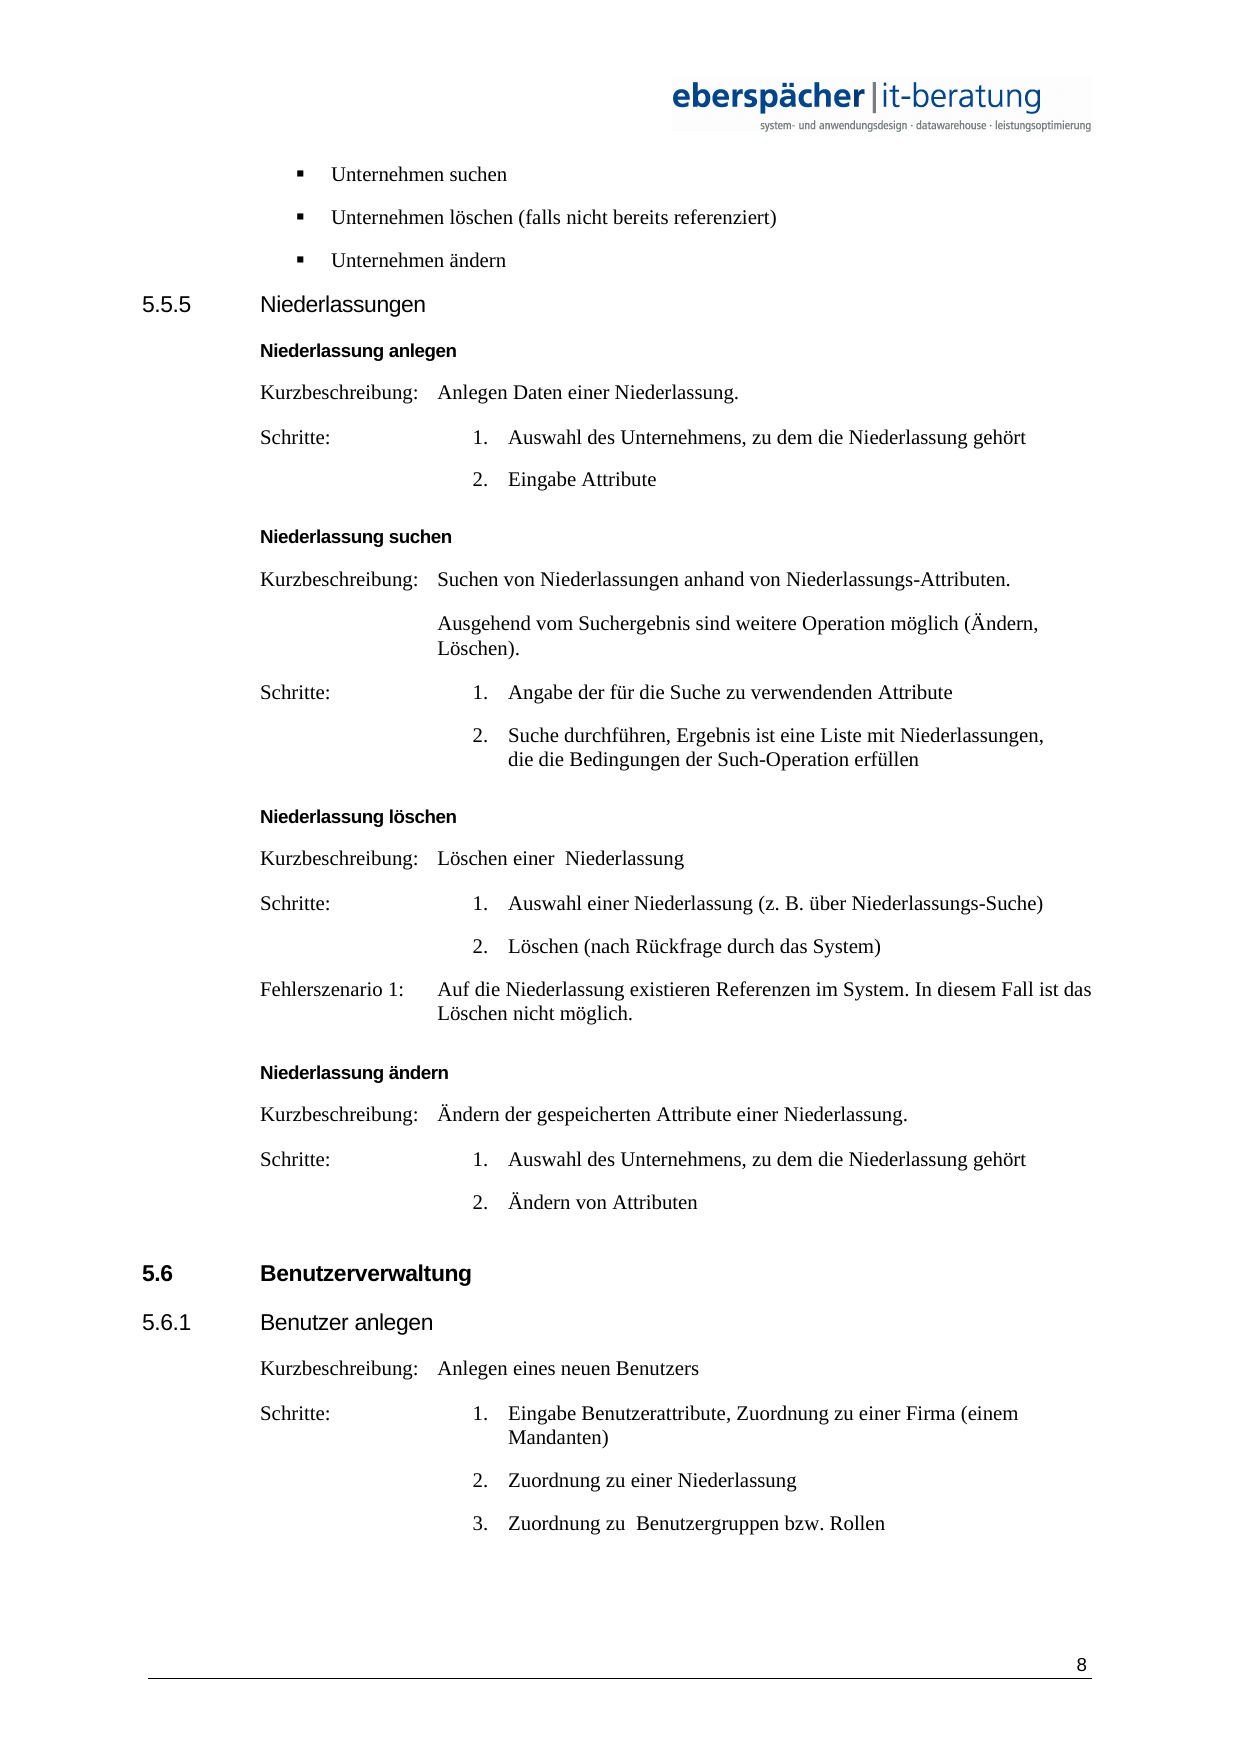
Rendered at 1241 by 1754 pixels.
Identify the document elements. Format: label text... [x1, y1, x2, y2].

picture [672, 76, 1091, 132]
table_cell Auswahl des Unternehmens, zu dem die Niederlassung gehört Ändern von Attributen [437, 1147, 1093, 1232]
table_header Anlegen eines neuen Benutzers [437, 1356, 1093, 1401]
table_cell Schritte: [260, 425, 437, 510]
list Unternehmen löschen (falls nicht bereits referenziert) [295, 205, 1045, 229]
table_cell Auswahl des Unternehmens, zu dem die Niederlassung gehört Eingabe Attribute [437, 425, 1093, 510]
subtitle Niederlassung anlegen [260, 338, 1092, 361]
table_cell Angabe der für die Suche zu verwendenden Attribute Suche durchführen, Ergebnis ist eine Liste mit Niederlassungen, die die Bedingungen der Such-Operation erfüllen [437, 680, 1093, 790]
table_cell Schritte: [260, 1401, 437, 1553]
table_cell Auf die Niederlassung existieren Referenzen im System. In diesem Fall ist das Löschen nicht möglich. [437, 977, 1093, 1046]
subtitle Niederlassung ändern [260, 1060, 1092, 1083]
table_header Suchen von Niederlassungen anhand von Niederlassungs-Attributen. Ausgehend vom Suchergebnis sind weitere Operation möglich (Ändern, Löschen). [437, 566, 1093, 680]
table_header Ändern der gespeicherten Attribute einer Niederlassung. [437, 1102, 1093, 1147]
table_header Anlegen Daten einer Niederlassung. [437, 380, 1093, 424]
table_header Löschen einer Niederlassung [437, 846, 1093, 891]
table_header Kurzbeschreibung: [260, 1356, 437, 1401]
table_header Kurzbeschreibung: [260, 566, 437, 680]
subtitle Niederlassungen [142, 291, 1092, 317]
table_header Kurzbeschreibung: [260, 1102, 437, 1147]
table_header Kurzbeschreibung: [260, 380, 437, 424]
table_cell Eingabe Benutzerattribute, Zuordnung zu einer Firma (einem Mandanten) Zuordnung zu einer Niederlassung Zuordnung zu Benutzergruppen bzw. Rollen [437, 1401, 1093, 1553]
subtitle Niederlassung löschen [260, 804, 1092, 827]
table_cell Auswahl einer Niederlassung (z. B. über Niederlassungs-Suche) Löschen (nach Rückfrage durch das System) [437, 891, 1093, 977]
subtitle Benutzerverwaltung [142, 1259, 1092, 1286]
table_cell Fehlerszenario 1: [260, 977, 437, 1046]
table_cell Schritte: [260, 891, 437, 977]
subtitle Benutzer anlegen [142, 1309, 1092, 1335]
subtitle Niederlassung suchen [260, 525, 1092, 548]
list Unternehmen ändern [295, 248, 1045, 272]
table_cell Schritte: [260, 680, 437, 790]
list Unternehmen suchen [295, 162, 1045, 186]
table_header Kurzbeschreibung: [260, 846, 437, 891]
table_cell Schritte: [260, 1147, 437, 1232]
